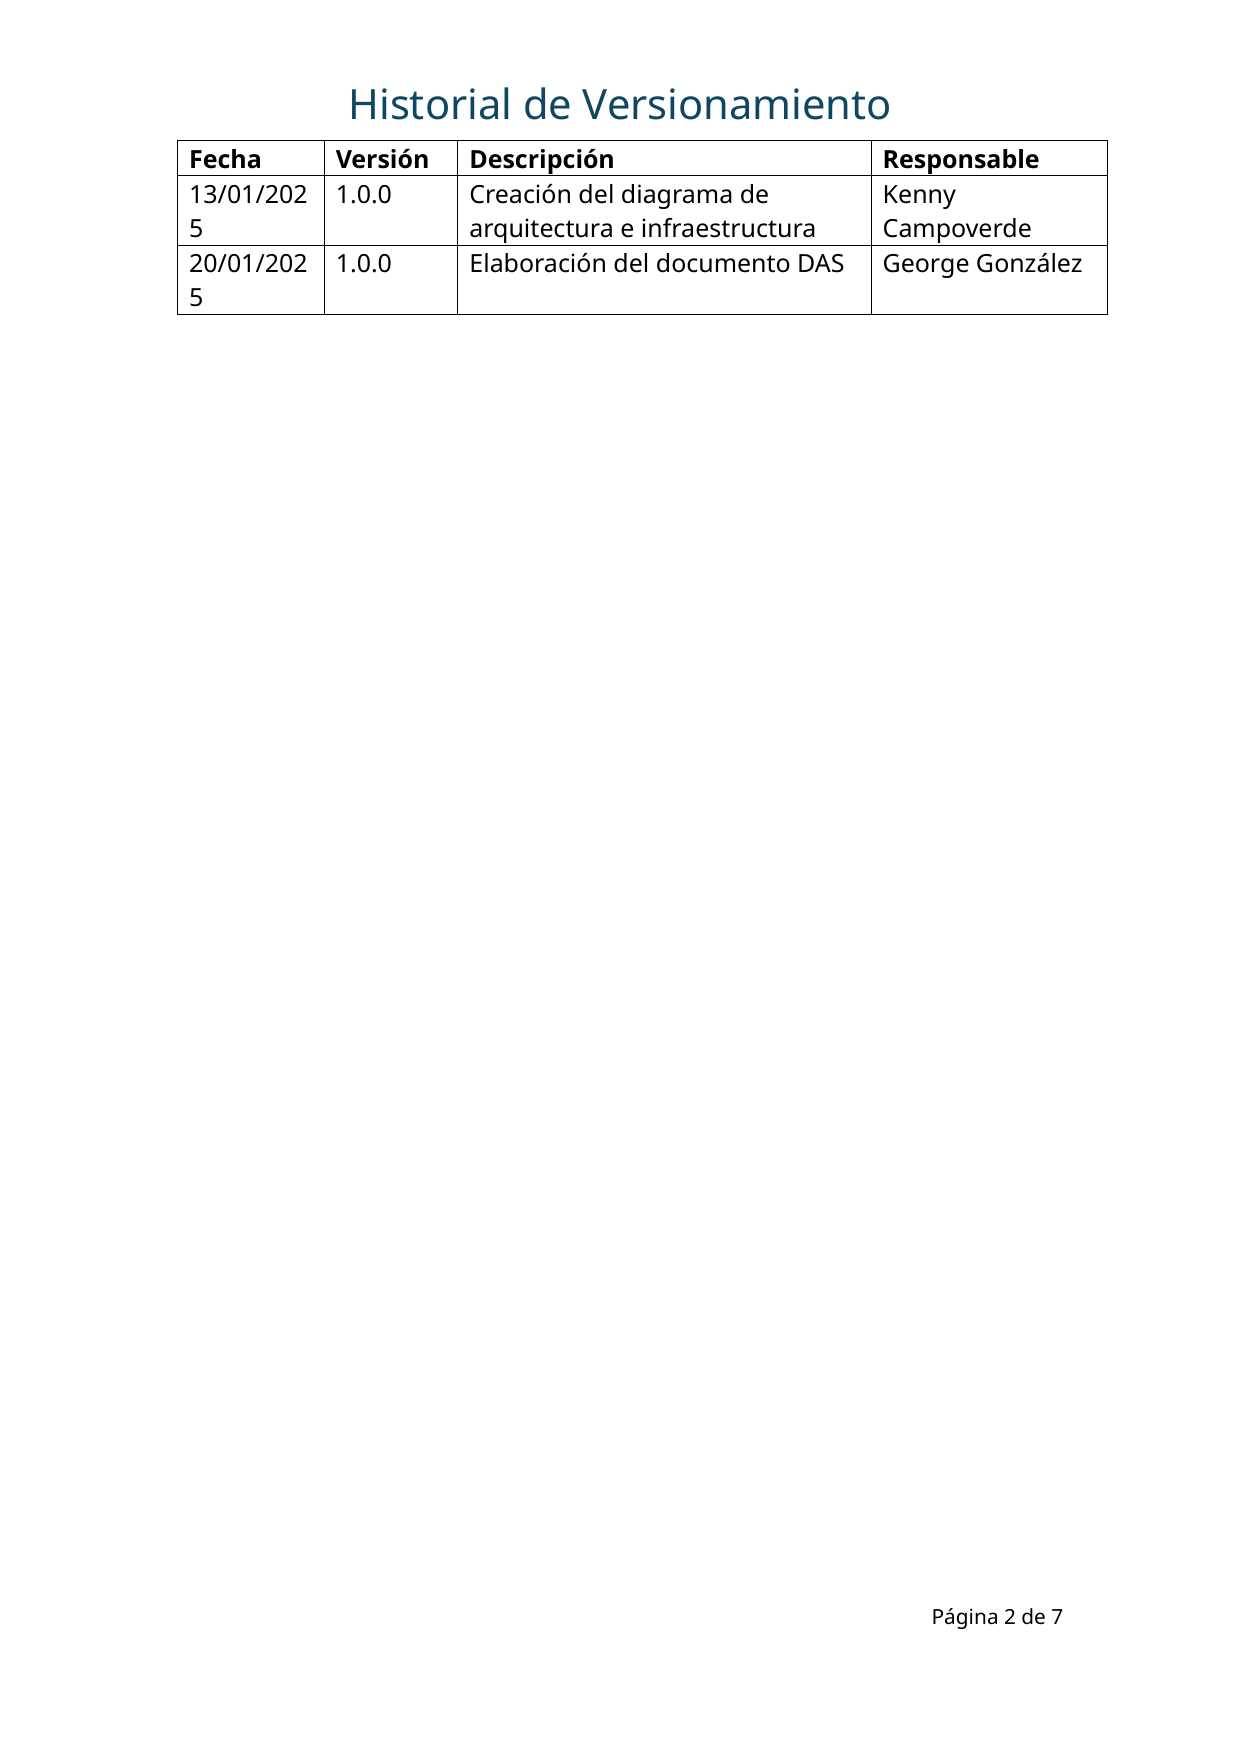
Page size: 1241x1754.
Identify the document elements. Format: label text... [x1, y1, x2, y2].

table_cell George González [872, 246, 1107, 314]
table_cell 1.0.0 [325, 246, 457, 314]
subtitle Historial de Versionamiento [177, 75, 1063, 132]
table_header Versión [325, 141, 457, 175]
table_cell 20/01/2025 [178, 246, 324, 314]
table_header Fecha [178, 141, 324, 175]
table_cell Kenny Campoverde [872, 176, 1107, 244]
table_header Responsable [872, 141, 1107, 175]
table_cell 1.0.0 [325, 176, 457, 244]
table_cell Creación del diagrama de arquitectura e infraestructura [458, 176, 871, 244]
table_cell 13/01/2025 [178, 176, 324, 244]
table_header Descripción [458, 141, 871, 175]
table_cell Elaboración del documento DAS [458, 246, 871, 314]
